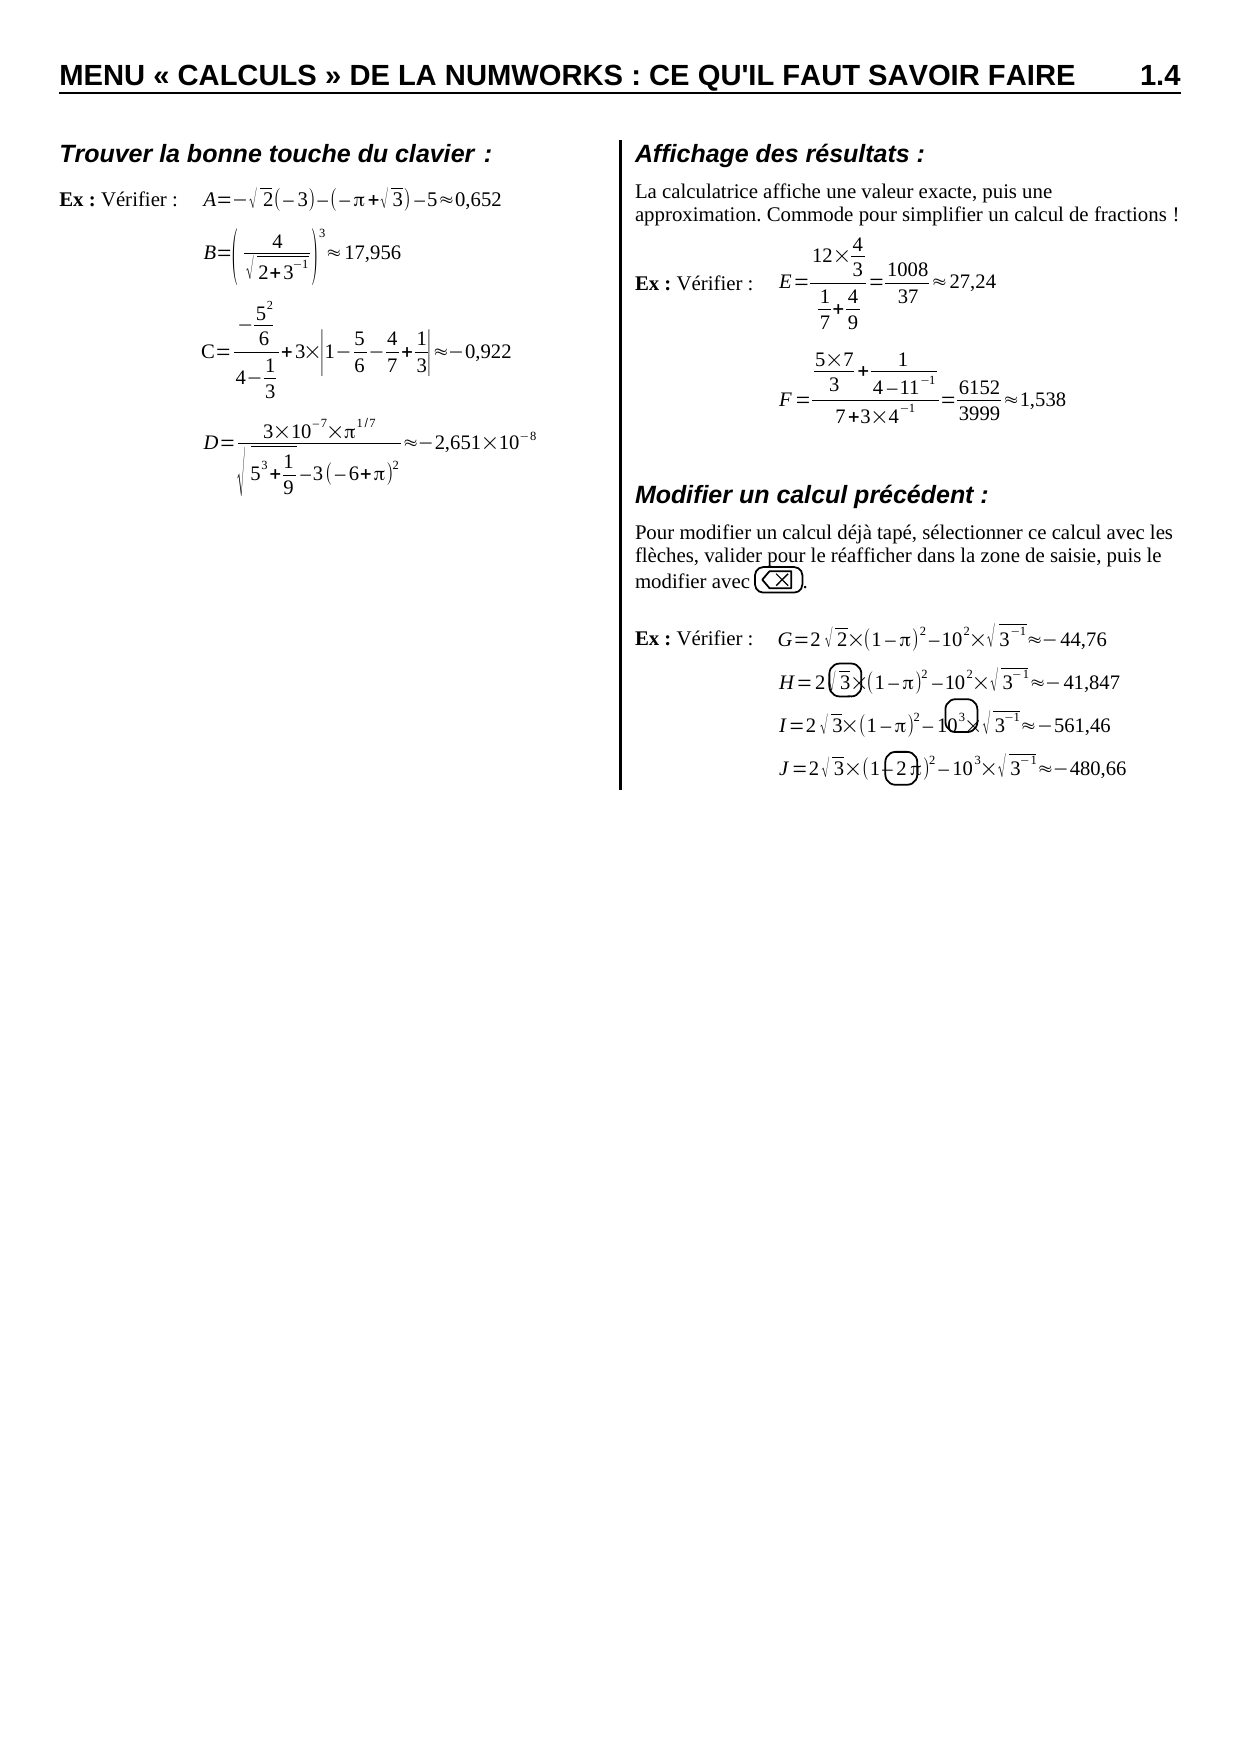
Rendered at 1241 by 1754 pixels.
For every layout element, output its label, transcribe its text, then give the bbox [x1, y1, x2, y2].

text Menu « Calculs » de la Numworks : Ce qu'il faut savoir faire 1.4 [59, 59, 1181, 92]
text Ex : Vérifier : [59, 180, 605, 219]
text Pour modifier un calcul déjà tapé, sélectionner ce calcul avec les flèches, valider pour le réafficher dans la zone de saisie, puis le modifier avec . [635, 521, 1181, 593]
text Ex : Vérifier : [635, 226, 1181, 340]
text Ex : Vérifier : [635, 616, 1181, 659]
text Modifier un calcul précédent : [635, 481, 1181, 509]
text Affichage des résultats : [635, 140, 1181, 168]
text Trouver la bonne touche du clavier : [59, 140, 605, 168]
text La calculatrice affiche une valeur exacte, puis une approximation. Commode pour simplifier un calcul de fractions ! [635, 180, 1181, 226]
